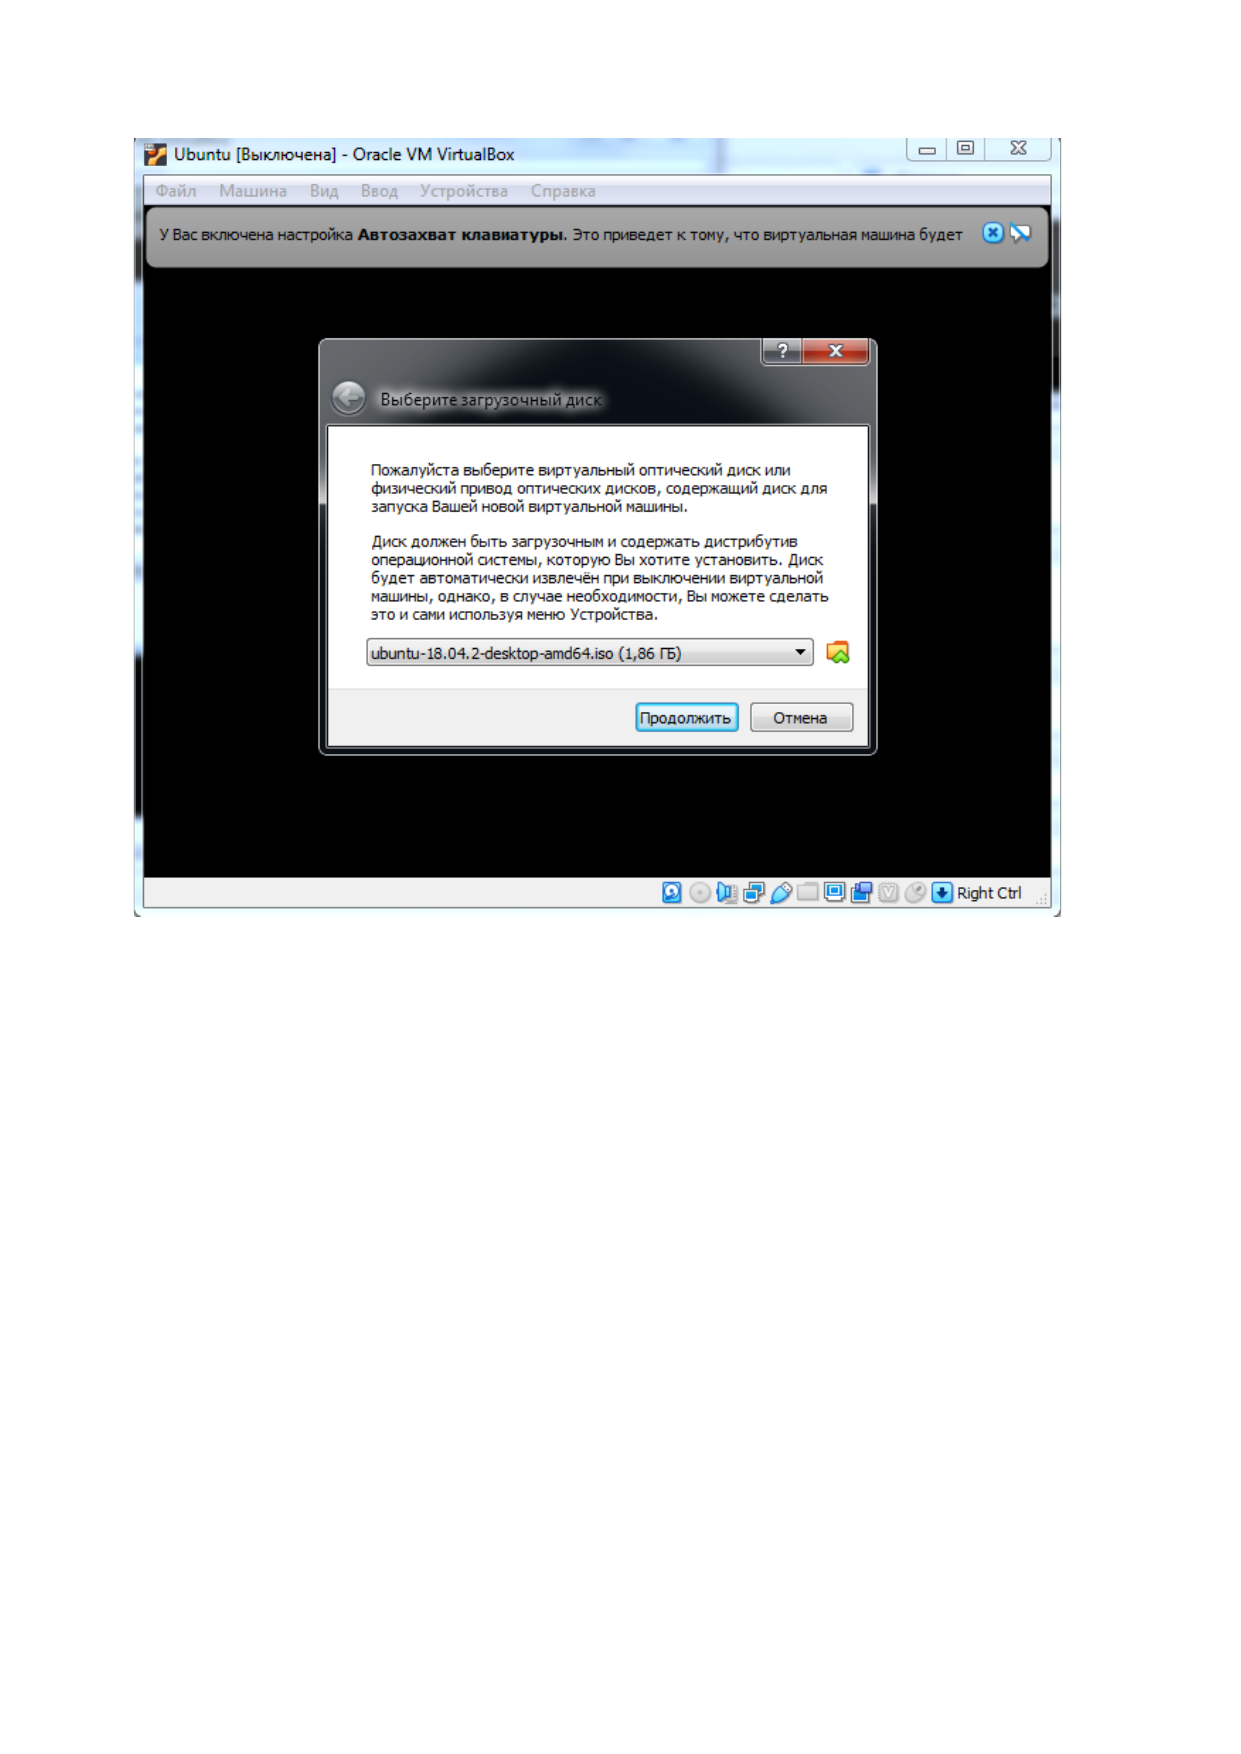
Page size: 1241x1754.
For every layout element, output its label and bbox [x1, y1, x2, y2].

picture [133, 138, 1062, 917]
